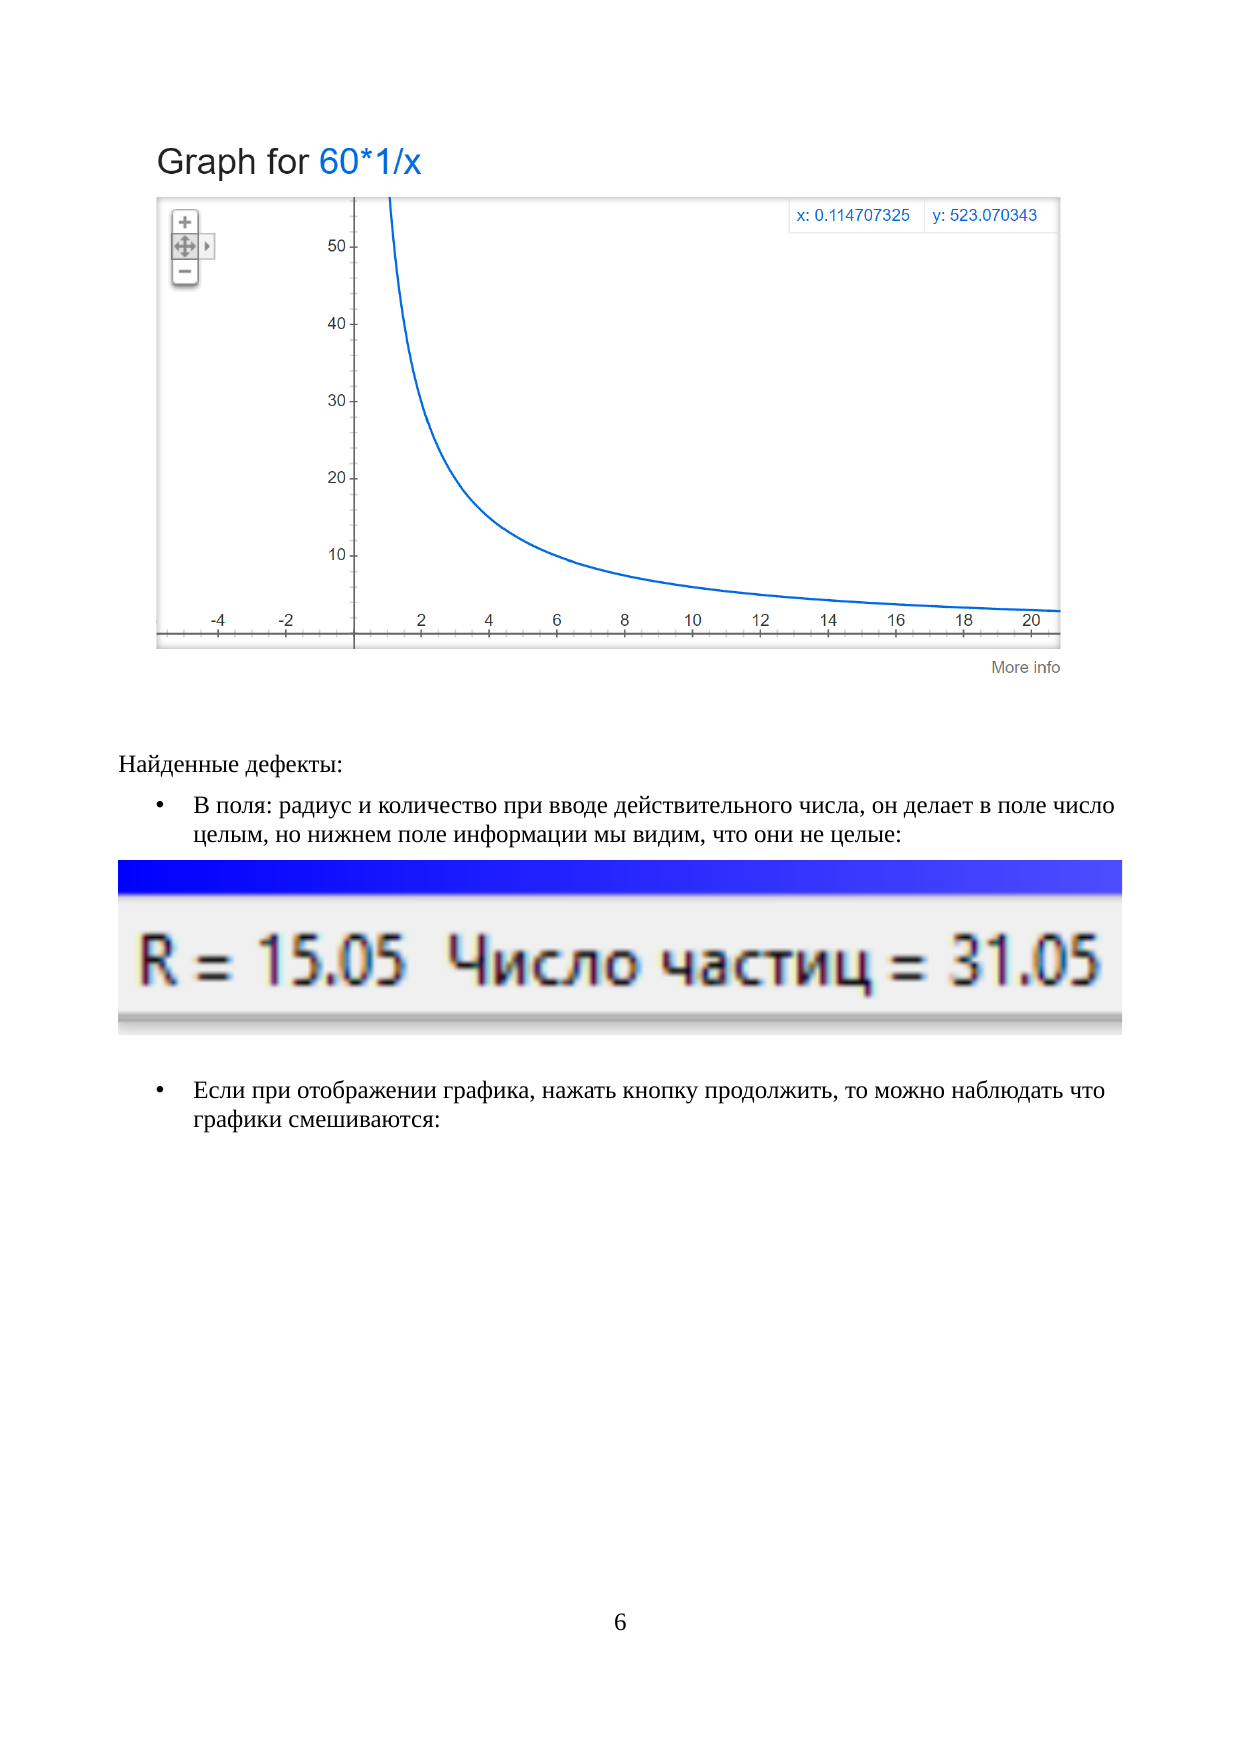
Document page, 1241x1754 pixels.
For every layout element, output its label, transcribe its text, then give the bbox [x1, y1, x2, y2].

text Найденные дефекты: [118, 749, 1122, 777]
picture [118, 118, 1123, 708]
list Если при отображении графика, нажать кнопку продолжить, то можно наблюдать что графики смешиваются: [156, 1075, 1122, 1133]
picture [118, 860, 1123, 1035]
list В поля: радиус и количество при вводе действительного числа, он делает в поле число целым, но нижнем поле информации мы видим, что они не целые: [156, 790, 1122, 847]
